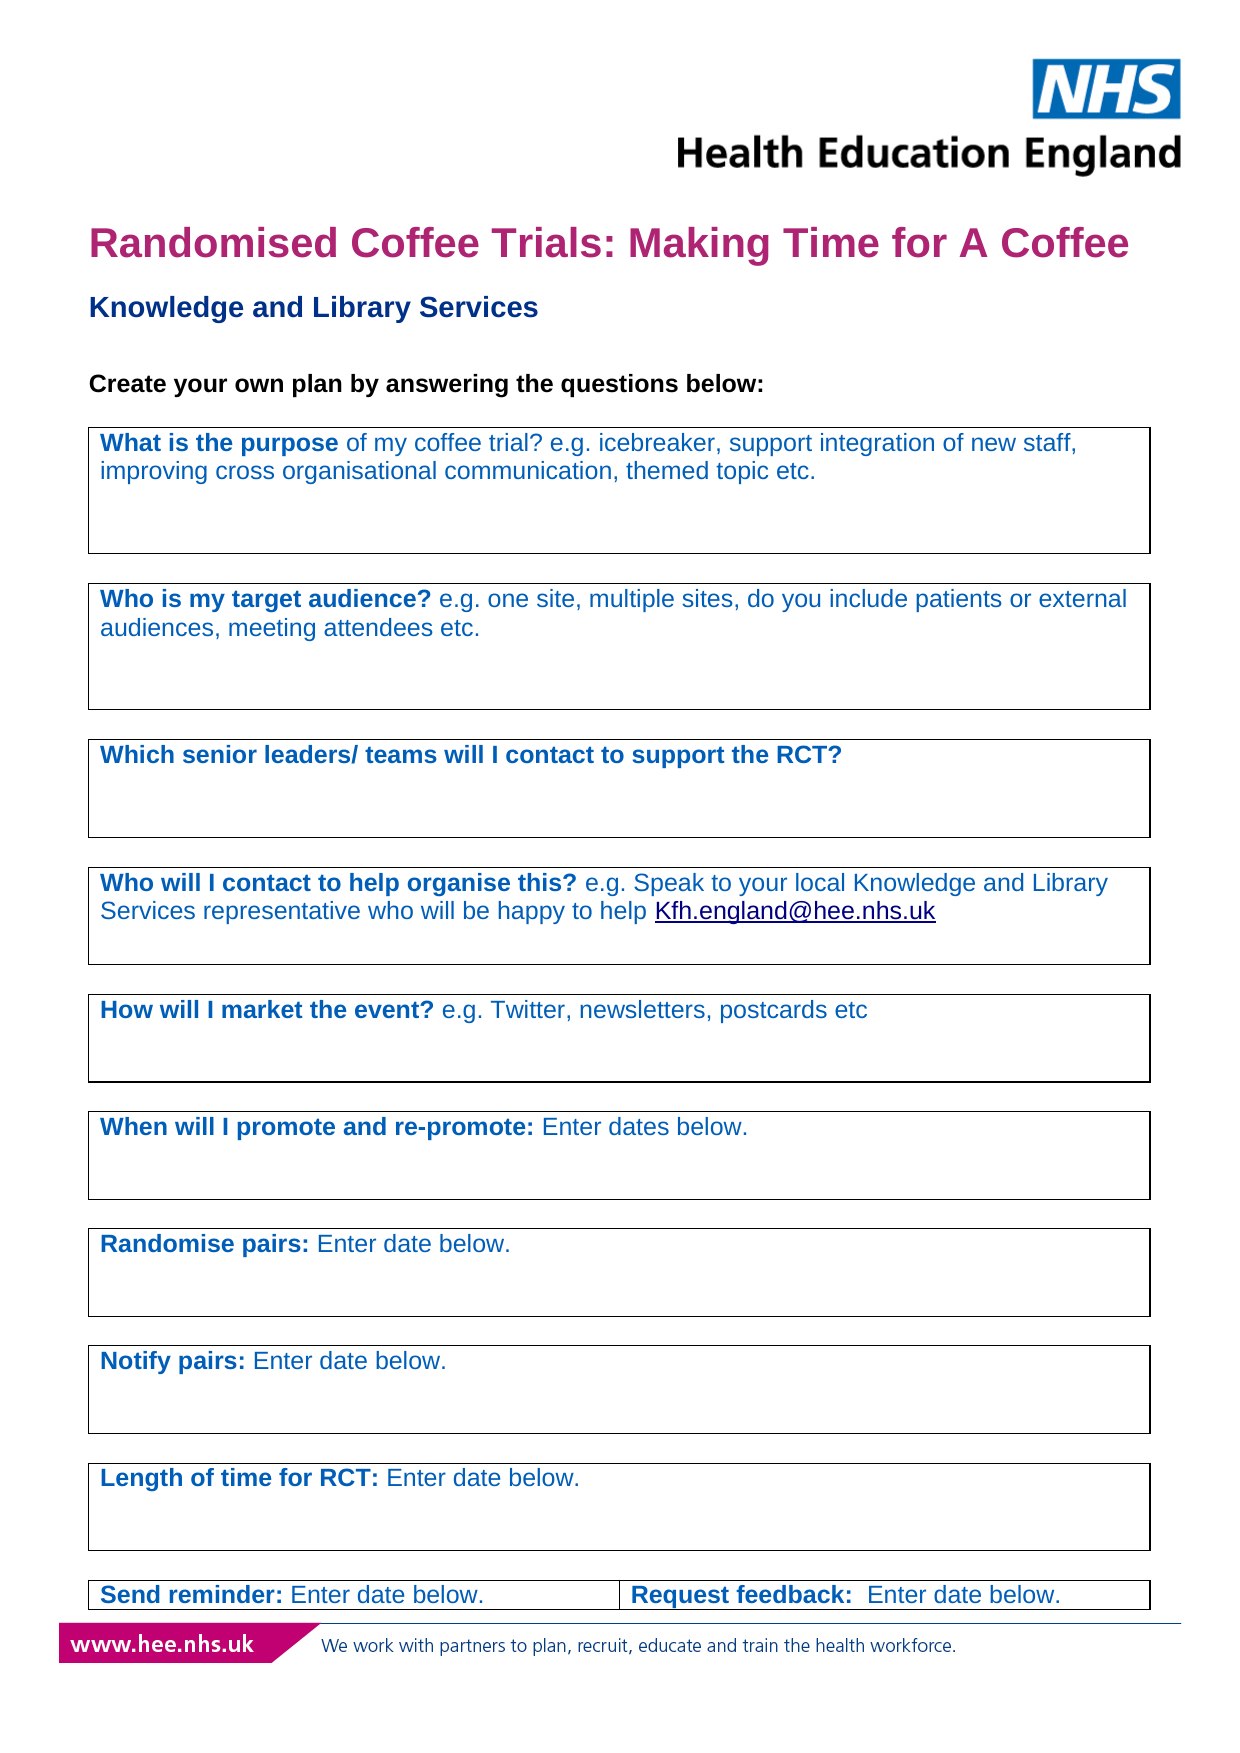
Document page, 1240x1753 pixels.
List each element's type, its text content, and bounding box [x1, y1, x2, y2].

table_header What is the purpose of my coffee trial? e.g. icebreaker, support integration of new staff, improving cross organisational communication, themed topic etc. [89, 428, 1149, 553]
table_header Who is my target audience? e.g. one site, multiple sites, do you include patients or external audiences, meeting attendees etc. [89, 584, 1149, 709]
text Randomised Coffee Trials: Making Time for A Coffee [760, 236, 1151, 266]
text Randomised Coffee Trials: Making Time for A Coffee [89, 218, 762, 266]
table_header Randomise pairs: Enter date below. [89, 1229, 1149, 1316]
text Knowledge and Library Services [89, 290, 1151, 323]
table_header When will I promote and re-promote: Enter dates below. [89, 1112, 1149, 1198]
table_header Notify pairs: Enter date below. [89, 1346, 1149, 1433]
table_header Who will I contact to help organise this? e.g. Speak to your local Knowledge and Library Services representative who will be happy to help Kfh.england@hee.nhs.uk [89, 868, 1149, 964]
text Create your own plan by answering the questions below: [89, 369, 1151, 398]
table_header Length of time for RCT: Enter date below. [89, 1464, 1149, 1550]
table_header Which senior leaders/ teams will I contact to support the RCT? [89, 740, 1149, 837]
table_header How will I market the event? e.g. Twitter, newsletters, postcards etc [89, 995, 1149, 1081]
